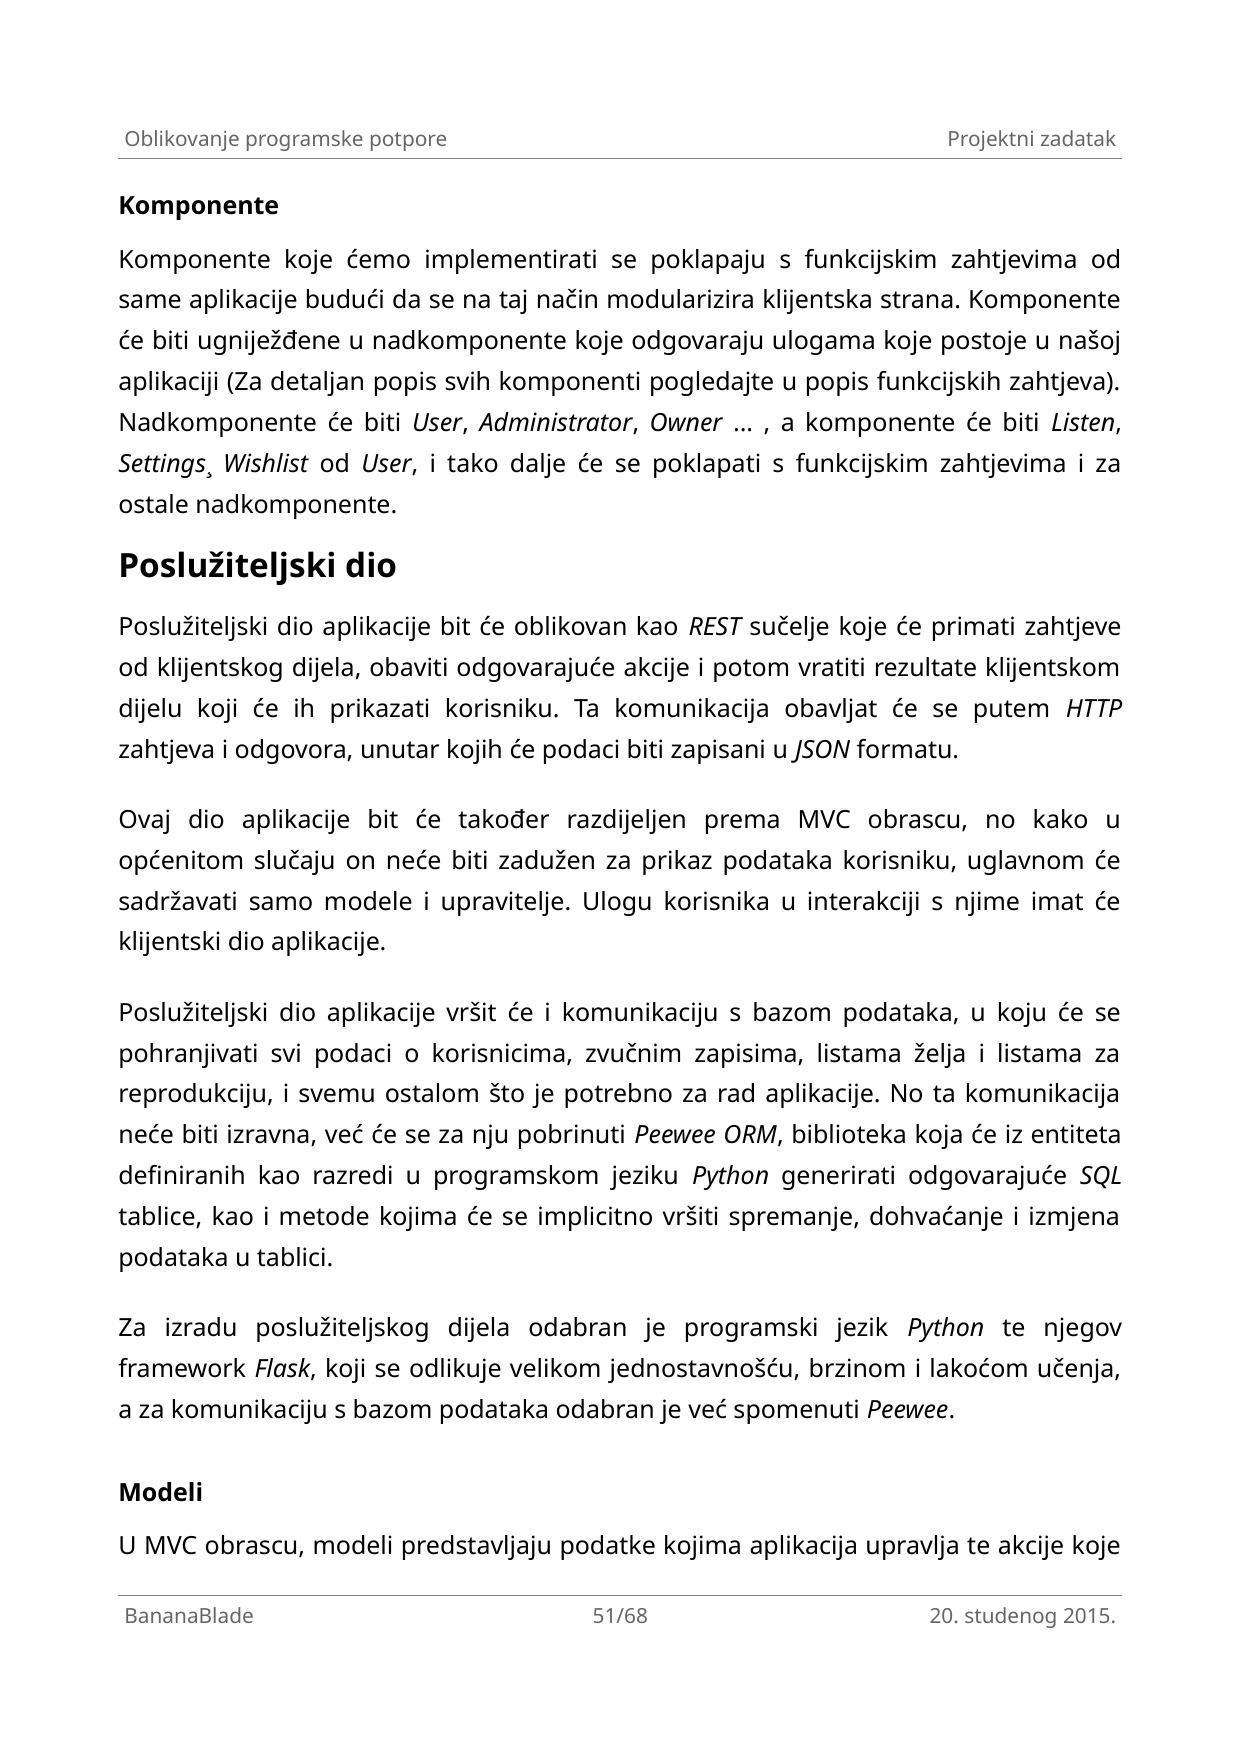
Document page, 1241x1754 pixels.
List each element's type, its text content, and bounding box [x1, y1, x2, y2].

text Ovaj dio aplikacije bit će također razdijeljen prema MVC obrascu, no kako u općenitom slučaju on neće biti zadužen za prikaz podataka korisniku, uglavnom će sadržavati samo modele i upravitelje. Ulogu korisnika u interakciji s njime imat će klijentski dio aplikacije. [118, 802, 1122, 958]
text Za izradu poslužiteljskog dijela odabran je programski jezik Python te njegov framework Flask, koji se odlikuje velikom jednostavnošću, brzinom i lakoćom učenja, a za komunikaciju s bazom podataka odabran je već spomenuti Peewee. [118, 1310, 1122, 1425]
text Komponente koje ćemo implementirati se poklapaju s funkcijskim zahtjevima od same aplikacije budući da se na taj način modularizira klijentska strana. Komponente će biti ugniježđene u nadkomponente koje odgovaraju ulogama koje postoje u našoj aplikaciji (Za detaljan popis svih komponenti pogledajte u popis funkcijskih zahtjeva). Nadkomponente će biti User, Administrator, Owner ... , a komponente će biti Listen, Settings¸ Wishlist od User, i tako dalje će se poklapati s funkcijskim zahtjevima i za ostale nadkomponente. [118, 241, 1122, 520]
subtitle Modeli [118, 1474, 1122, 1508]
text U MVC obrascu, modeli predstavljaju podatke kojima aplikacija upravlja te akcije koje [118, 1527, 1122, 1562]
subtitle Komponente [118, 188, 1122, 222]
text Poslužiteljski dio aplikacije bit će oblikovan kao REST sučelje koje će primati zahtjeve od klijentskog dijela, obaviti odgovarajuće akcije i potom vratiti rezultate klijentskom dijelu koji će ih prikazati korisniku. Ta komunikacija obavljat će se putem HTTP zahtjeva i odgovora, unutar kojih će podaci biti zapisani u JSON formatu. [118, 609, 1122, 765]
text Poslužiteljski dio aplikacije vršit će i komunikaciju s bazom podataka, u koju će se pohranjivati svi podaci o korisnicima, zvučnim zapisima, listama želja i listama za reprodukciju, i svemu ostalom što je potrebno za rad aplikacije. No ta komunikacija neće biti izravna, već će se za nju pobrinuti Peewee ORM, biblioteka koja će iz entiteta definiranih kao razredi u programskom jeziku Python generirati odgovarajuće SQL tablice, kao i metode kojima će se implicitno vršiti spremanje, dohvaćanje i izmjena podataka u tablici. [118, 994, 1122, 1273]
subtitle Poslužiteljski dio [118, 542, 1122, 587]
